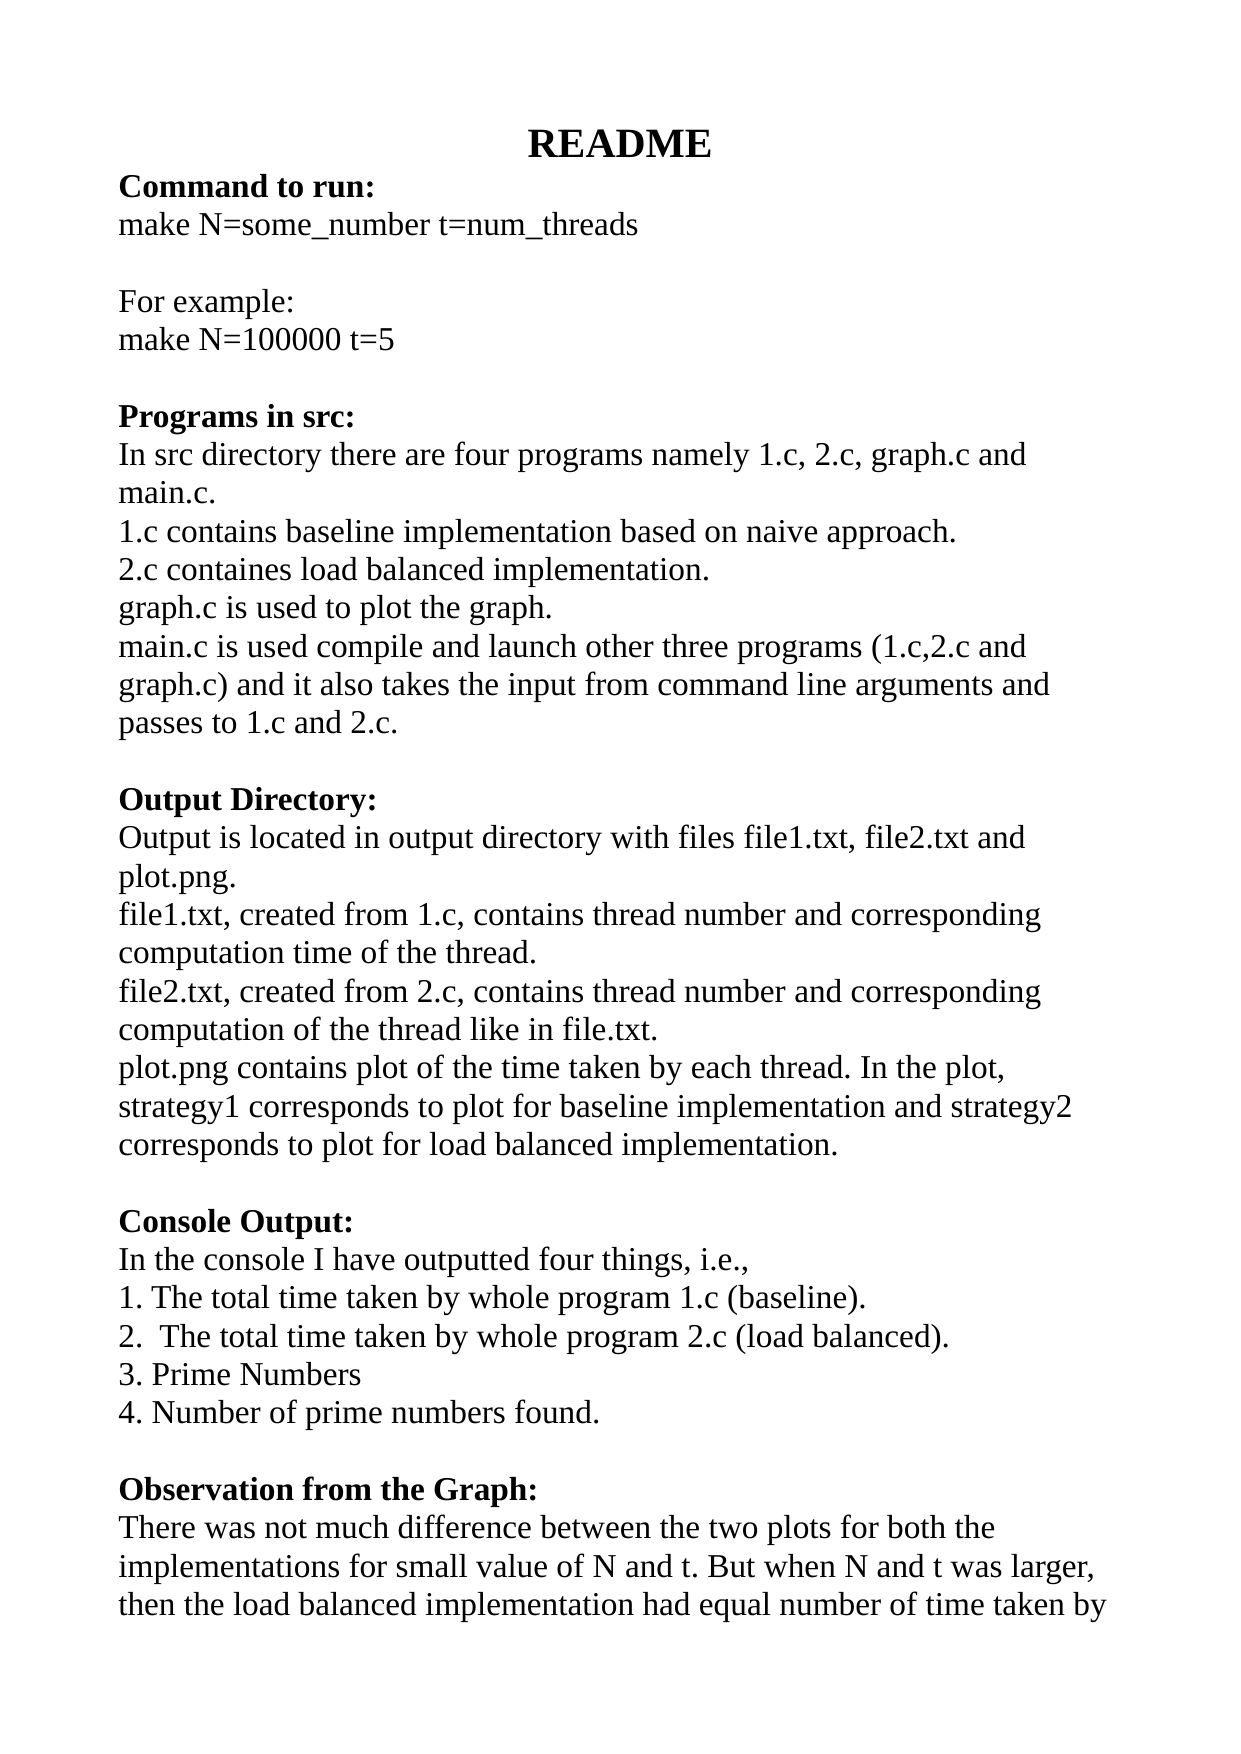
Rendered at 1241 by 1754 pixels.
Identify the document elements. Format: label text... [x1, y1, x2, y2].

text For example: [118, 281, 1122, 319]
text In the console I have outputted four things, i.e., [118, 1239, 1122, 1278]
text make N=100000 t=5 [118, 319, 1122, 358]
text 2.c containes load balanced implementation. [118, 549, 1122, 588]
text file2.txt, created from 2.c, contains thread number and corresponding computation of the thread like in file.txt. [118, 971, 1122, 1048]
text make N=some_number t=num_threads [118, 204, 1122, 243]
text Programs in src: [118, 396, 1122, 434]
text Output is located in output directory with files file1.txt, file2.txt and plot.png. [118, 818, 1122, 894]
text Observation from the Graph: [118, 1469, 1122, 1508]
text 3. Prime Numbers [118, 1354, 1122, 1393]
text README [118, 118, 1122, 166]
text 1.c contains baseline implementation based on naive approach. [118, 511, 1122, 549]
text main.c is used compile and launch other three programs (1.c,2.c and graph.c) and it also takes the input from command line arguments and passes to 1.c and 2.c. [118, 626, 1122, 741]
text In src directory there are four programs namely 1.c, 2.c, graph.c and main.c. [118, 434, 1122, 511]
text 4. Number of prime numbers found. [118, 1393, 1122, 1431]
text There was not much difference between the two plots for both the implementations for small value of N and t. But when N and t was larger, then the load balanced implementation had equal number of time taken by [118, 1508, 1122, 1623]
text plot.png contains plot of the time taken by each thread. In the plot, strategy1 corresponds to plot for baseline implementation and strategy2 corresponds to plot for load balanced implementation. [118, 1048, 1122, 1163]
text Output Directory: [118, 779, 1122, 818]
text 1. The total time taken by whole program 1.c (baseline). [118, 1278, 1122, 1316]
text 2. The total time taken by whole program 2.c (load balanced). [118, 1316, 1122, 1354]
text graph.c is used to plot the graph. [118, 588, 1122, 626]
text Command to run: [118, 166, 1122, 204]
text Console Output: [118, 1201, 1122, 1239]
text file1.txt, created from 1.c, contains thread number and corresponding computation time of the thread. [118, 894, 1122, 971]
